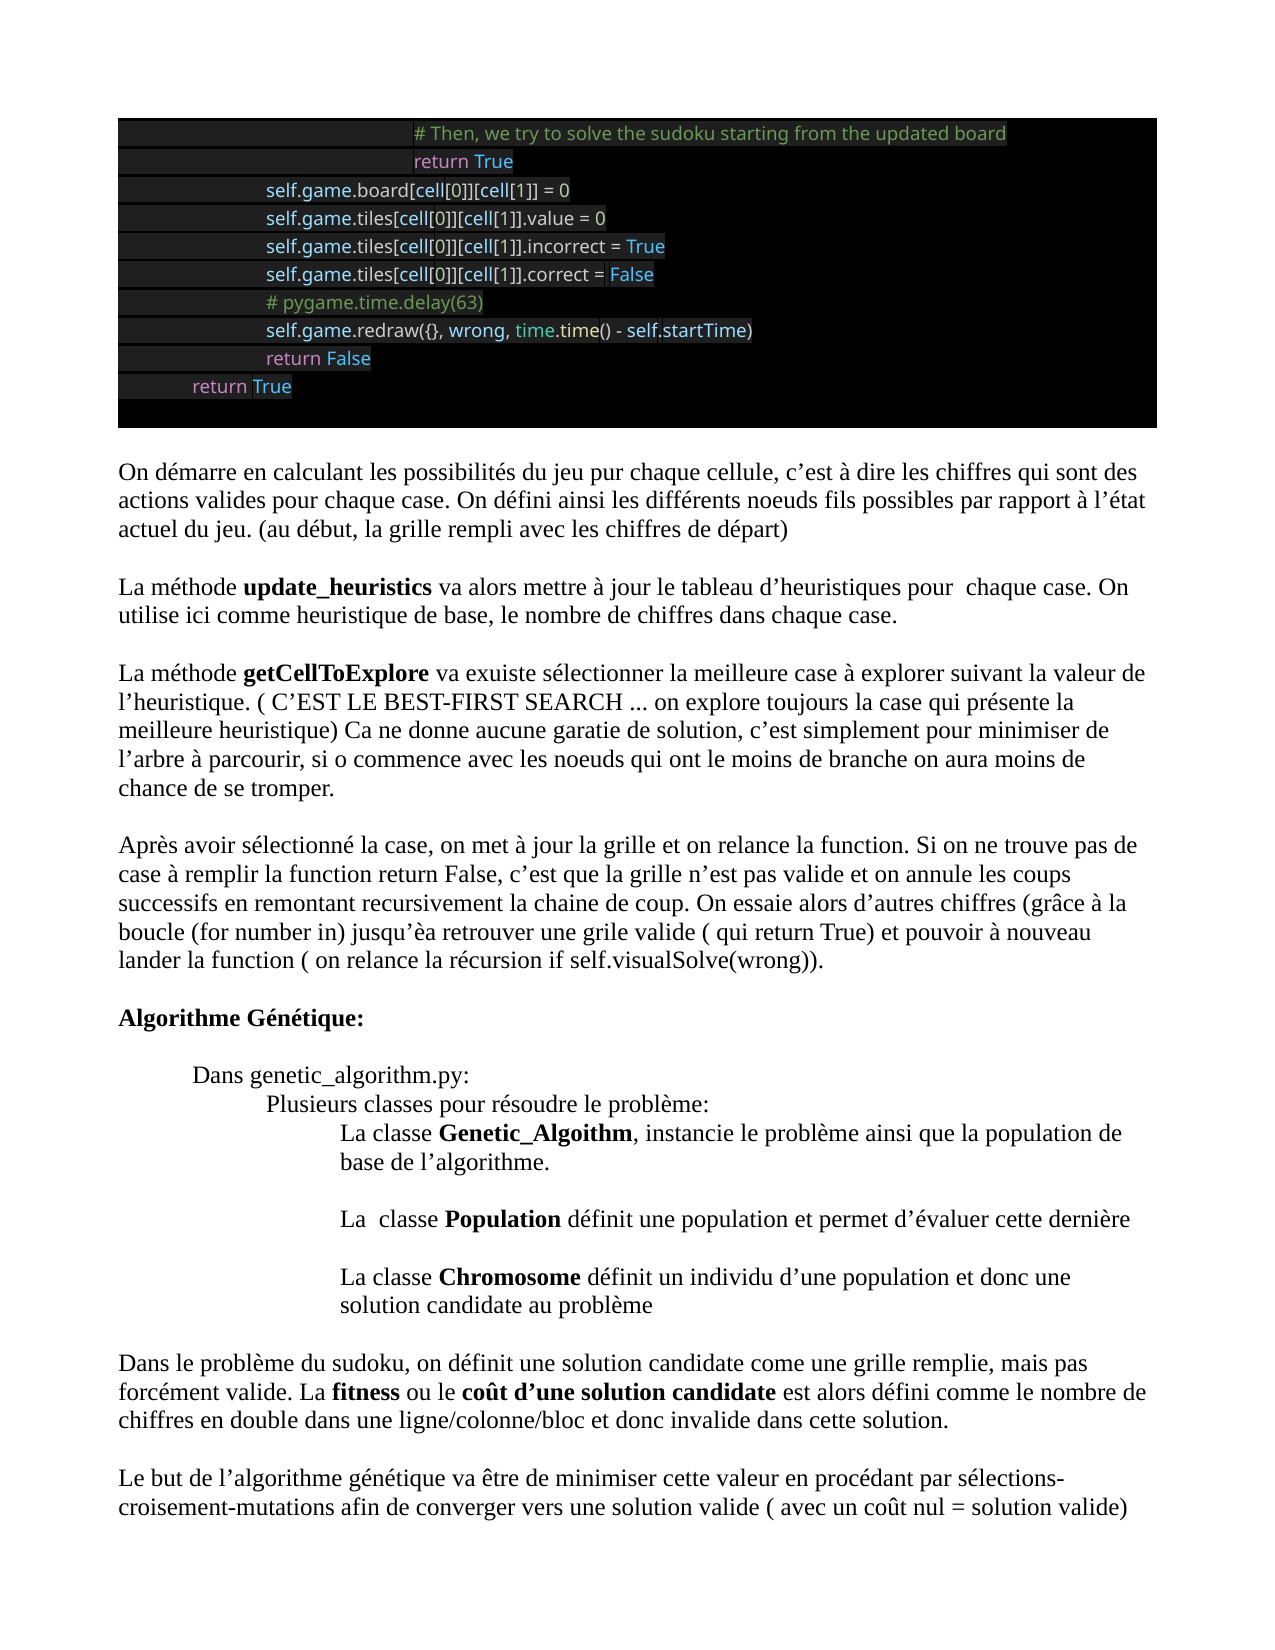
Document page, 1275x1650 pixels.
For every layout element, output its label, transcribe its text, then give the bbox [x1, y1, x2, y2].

text Dans genetic_algorithm.py: [118, 1061, 1157, 1089]
text La méthode getCellToExplore va exuiste sélectionner la meilleure case à explorer suivant la valeur de l’heuristique. ( C’EST LE BEST-FIRST SEARCH ... on explore toujours la case qui présente la meilleure heuristique) Ca ne donne aucune garatie de solution, c’est simplement pour minimiser de l’arbre à parcourir, si o commence avec les noeuds qui ont le moins de branche on aura moins de chance de se tromper. [118, 658, 1157, 802]
text Algorithme Génétique: [118, 1003, 1157, 1032]
text Après avoir sélectionné la case, on met à jour la grille et on relance la function. Si on ne trouve pas de case à remplir la function return False, c’est que la grille n’est pas valide et on annule les coups successifs en remontant recursivement la chaine de coup. On essaie alors d’autres chiffres (grâce à la boucle (for number in) jusqu’èa retrouver une grile valide ( qui return True) et pouvoir à nouveau lander la function ( on relance la récursion if self.visualSolve(wrong)). [118, 831, 1157, 974]
text return False [118, 343, 1157, 371]
text # pygame.time.delay(63) [118, 287, 1157, 315]
text return True [118, 146, 1157, 174]
text # Then, we try to solve the sudoku starting from the updated board [118, 118, 1157, 146]
text Dans le problème du sudoku, on définit une solution candidate come une grille remplie, mais pas forcément valide. La fitness ou le coût d’une solution candidate est alors défini comme le nombre de chiffres en double dans une ligne/colonne/bloc et donc invalide dans cette solution. [118, 1348, 1157, 1434]
text self.game.board[cell[0]][cell[1]] = 0 [118, 174, 1157, 202]
text La classe Genetic_Algoithm, instancie le problème ainsi que la population de base de l’algorithme. [118, 1118, 1157, 1176]
text self.game.redraw({}, wrong, time.time() - self.startTime) [118, 315, 1157, 343]
text self.game.tiles[cell[0]][cell[1]].incorrect = True [118, 231, 1157, 259]
text La classe Chromosome définit un individu d’une population et donc une solution candidate au problème [118, 1262, 1157, 1319]
text self.game.tiles[cell[0]][cell[1]].correct = False [118, 259, 1157, 287]
text return True [118, 371, 1157, 399]
text On démarre en calculant les possibilités du jeu pur chaque cellule, c’est à dire les chiffres qui sont des actions valides pour chaque case. On défini ainsi les différents noeuds fils possibles par rapport à l’état actuel du jeu. (au début, la grille rempli avec les chiffres de départ) [118, 457, 1157, 543]
text La méthode update_heuristics va alors mettre à jour le tableau d’heuristiques pour chaque case. On utilise ici comme heuristique de base, le nombre de chiffres dans chaque case. [118, 572, 1157, 629]
text Le but de l’algorithme génétique va être de minimiser cette valeur en procédant par sélections-croisement-mutations afin de converger vers une solution valide ( avec un coût nul = solution valide) [118, 1463, 1157, 1521]
text Plusieurs classes pour résoudre le problème: [118, 1089, 1157, 1118]
text self.game.tiles[cell[0]][cell[1]].value = 0 [118, 202, 1157, 231]
text La classe Population définit une population et permet d’évaluer cette dernière [118, 1204, 1157, 1233]
